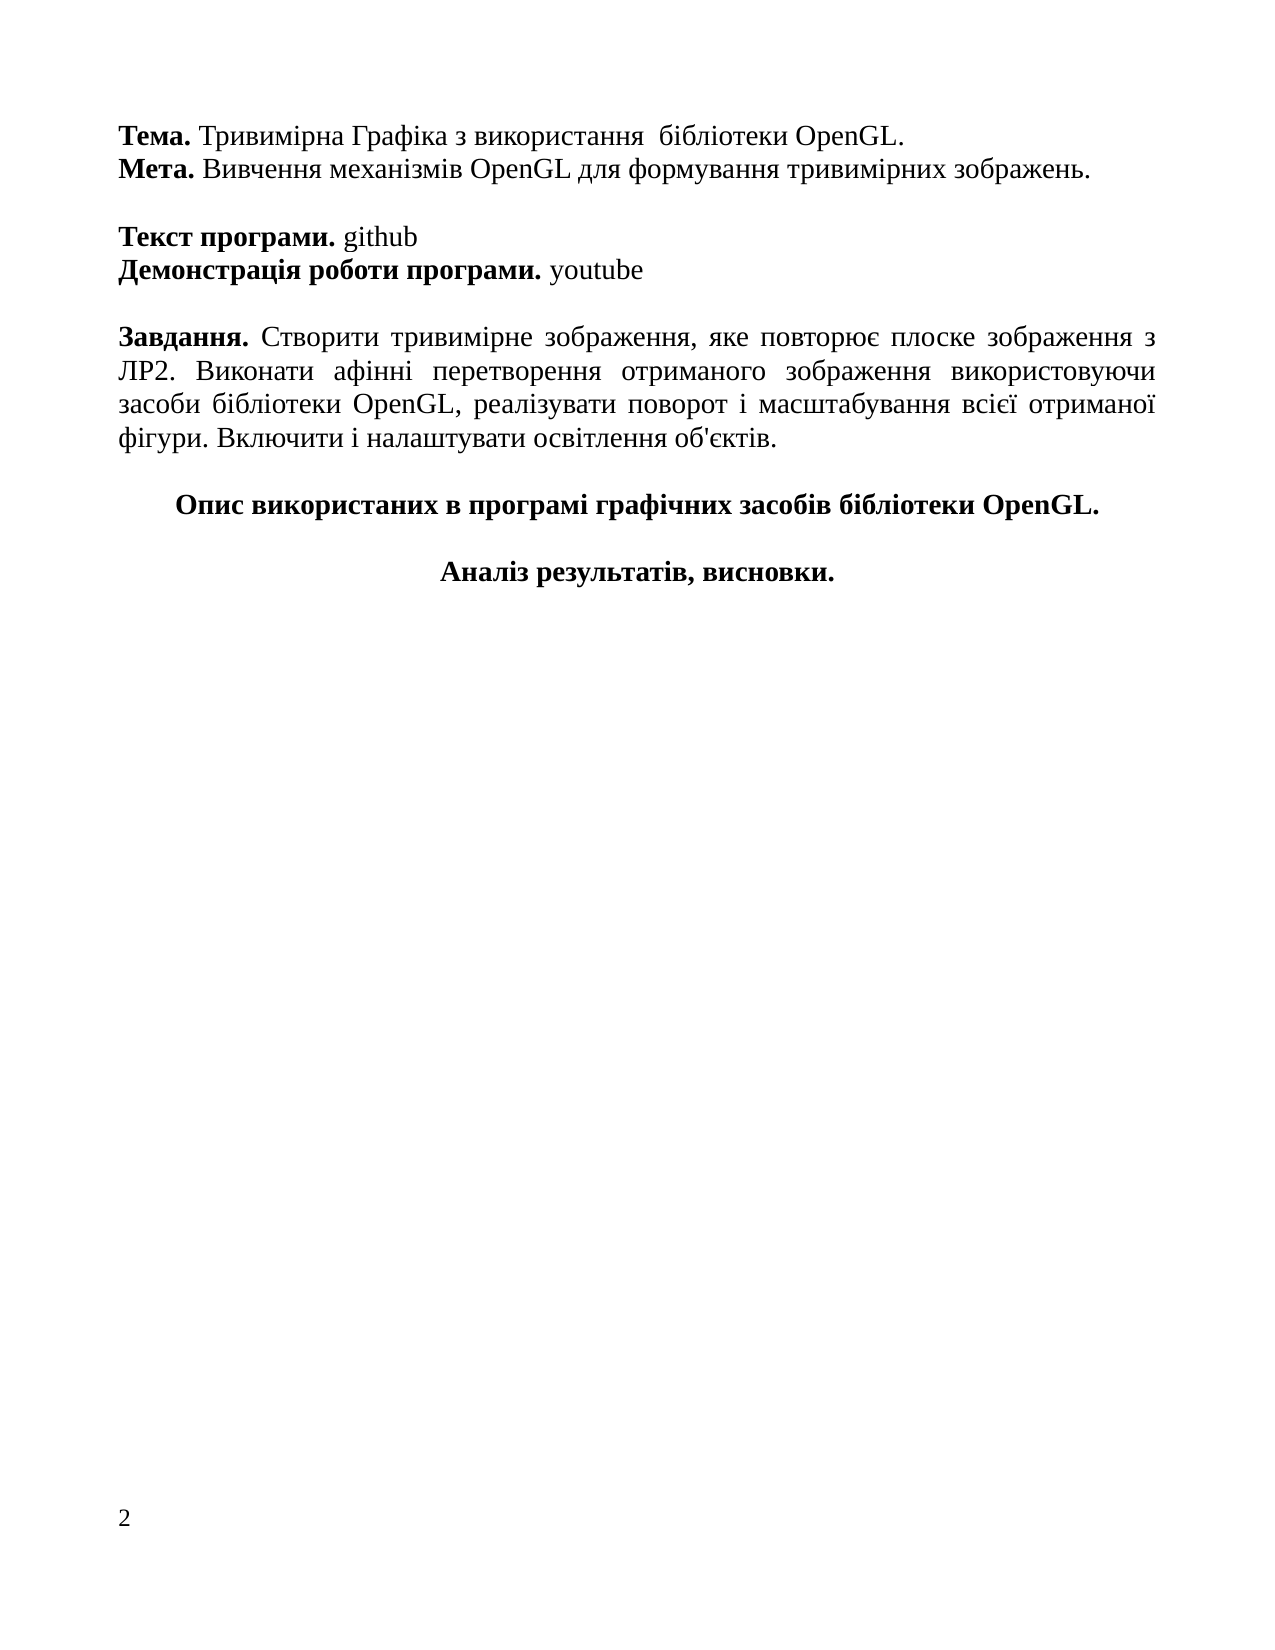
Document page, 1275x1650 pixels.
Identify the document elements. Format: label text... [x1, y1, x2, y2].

text Опис використаних в програмі графічних засобів бібліотеки OpenGL. [118, 487, 1157, 521]
text Мета. Вивчення механізмів OpenGL для формування тривимірних зображень. [118, 152, 1157, 185]
text Тема. Тривимірна Графіка з використання бібліотеки OpenGL. [118, 118, 1157, 152]
text Аналіз результатів, висновки. [118, 554, 1157, 588]
text Текст програми. github [118, 219, 1157, 252]
text Завдання. Створити тривимірне зображення, яке повторює плоске зображення з ЛР2. Виконати афінні перетворення отриманого зображення використовуючи засоби бібліотеки OpenGL, реалізувати поворот і масштабування всієї отриманої фігури. Включити і налаштувати освітлення об'єктів. [118, 319, 1157, 453]
text Демонстрація роботи програми. youtube [118, 252, 1157, 286]
